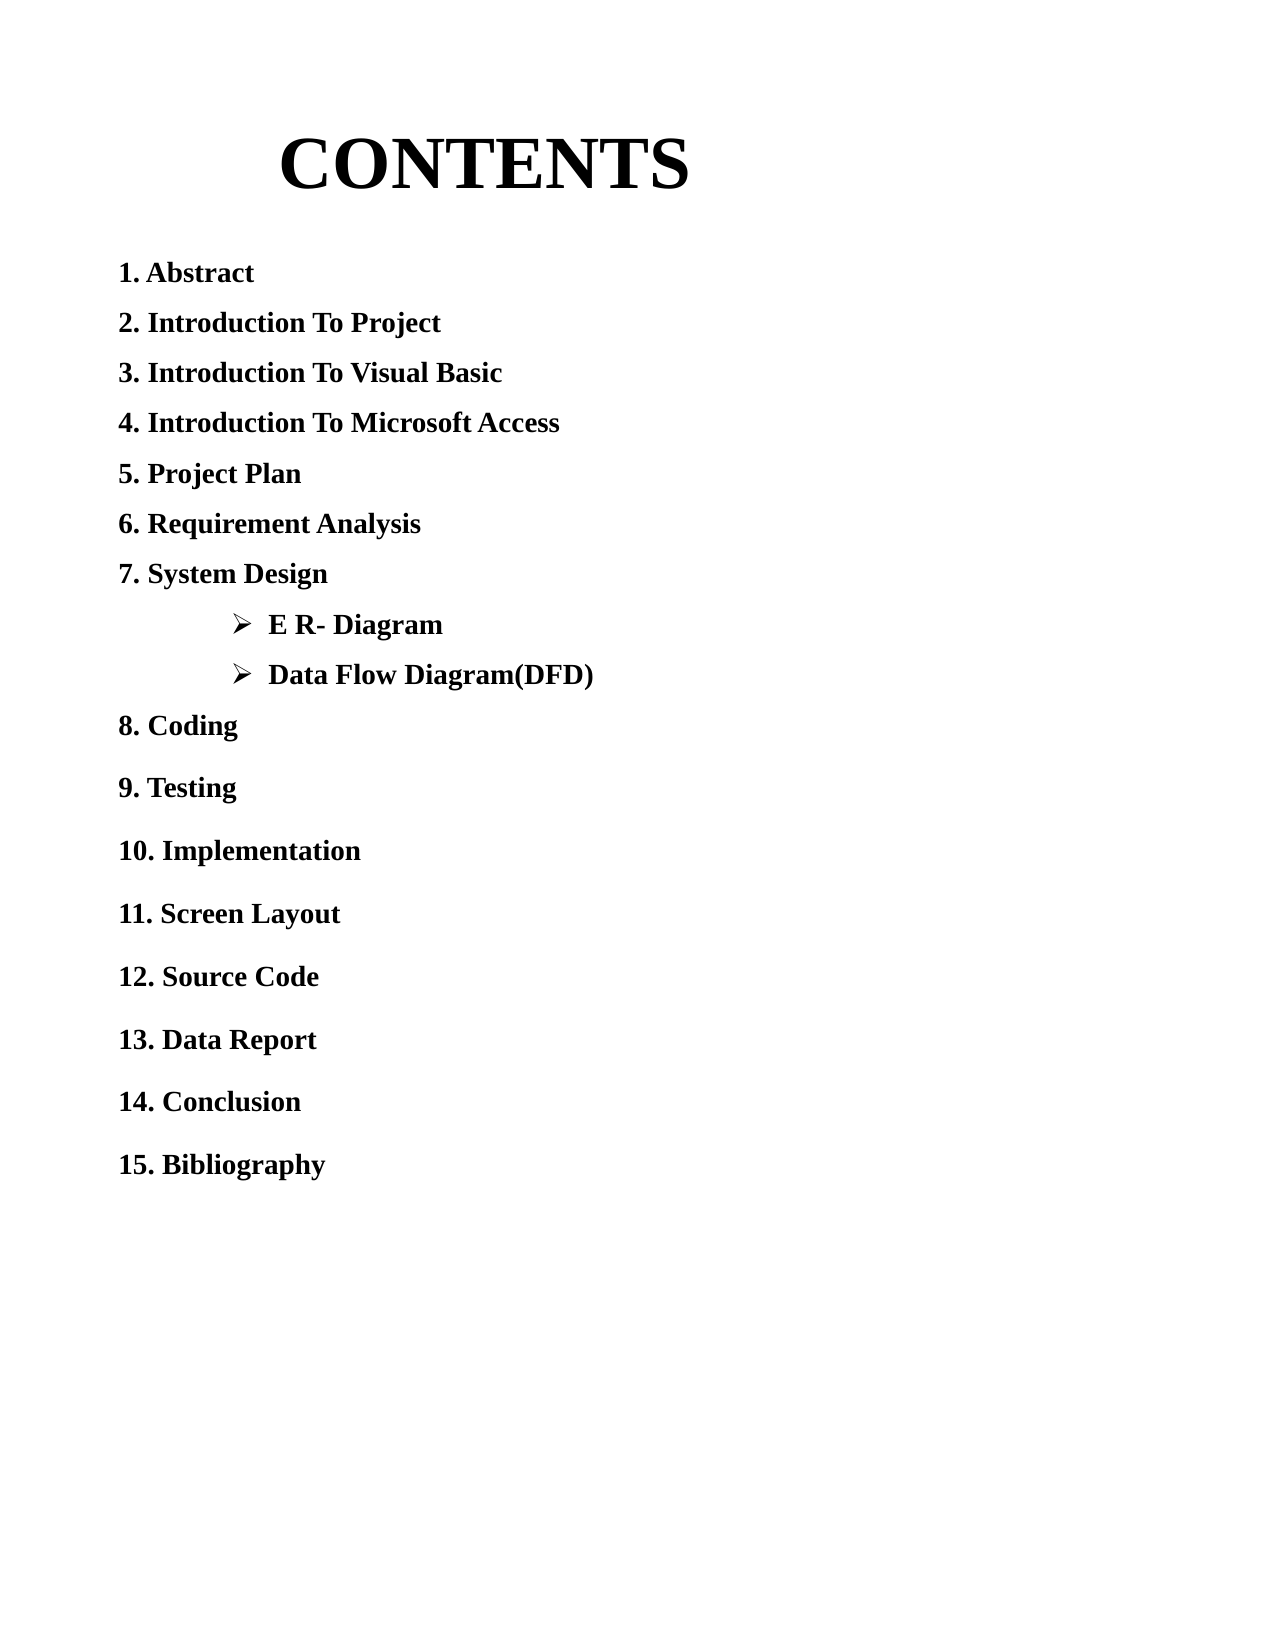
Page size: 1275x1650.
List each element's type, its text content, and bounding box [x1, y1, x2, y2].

text CONTENTS [118, 118, 1138, 204]
list Data Flow Diagram(DFD) [231, 657, 1157, 691]
text 15. Bibliography [118, 1147, 1157, 1181]
text 6. Requirement Analysis [118, 506, 1157, 540]
text 10. Implementation [118, 833, 1157, 867]
text 3. Introduction To Visual Basic [118, 355, 1157, 389]
text 5. Project Plan [118, 456, 1157, 489]
text 11. Screen Layout [118, 896, 1157, 930]
text 14. Conclusion [118, 1084, 1157, 1118]
text 1. Abstract [118, 255, 1157, 288]
text 9. Testing [118, 771, 1157, 804]
text 13. Data Report [118, 1022, 1157, 1055]
text 12. Source Code [118, 959, 1157, 992]
text 4. Introduction To Microsoft Access [118, 406, 1157, 439]
text 7. System Design [118, 557, 1157, 590]
list E R- Diagram [231, 607, 1157, 641]
text 2. Introduction To Project [118, 305, 1157, 338]
text 8. Coding [118, 708, 1157, 741]
